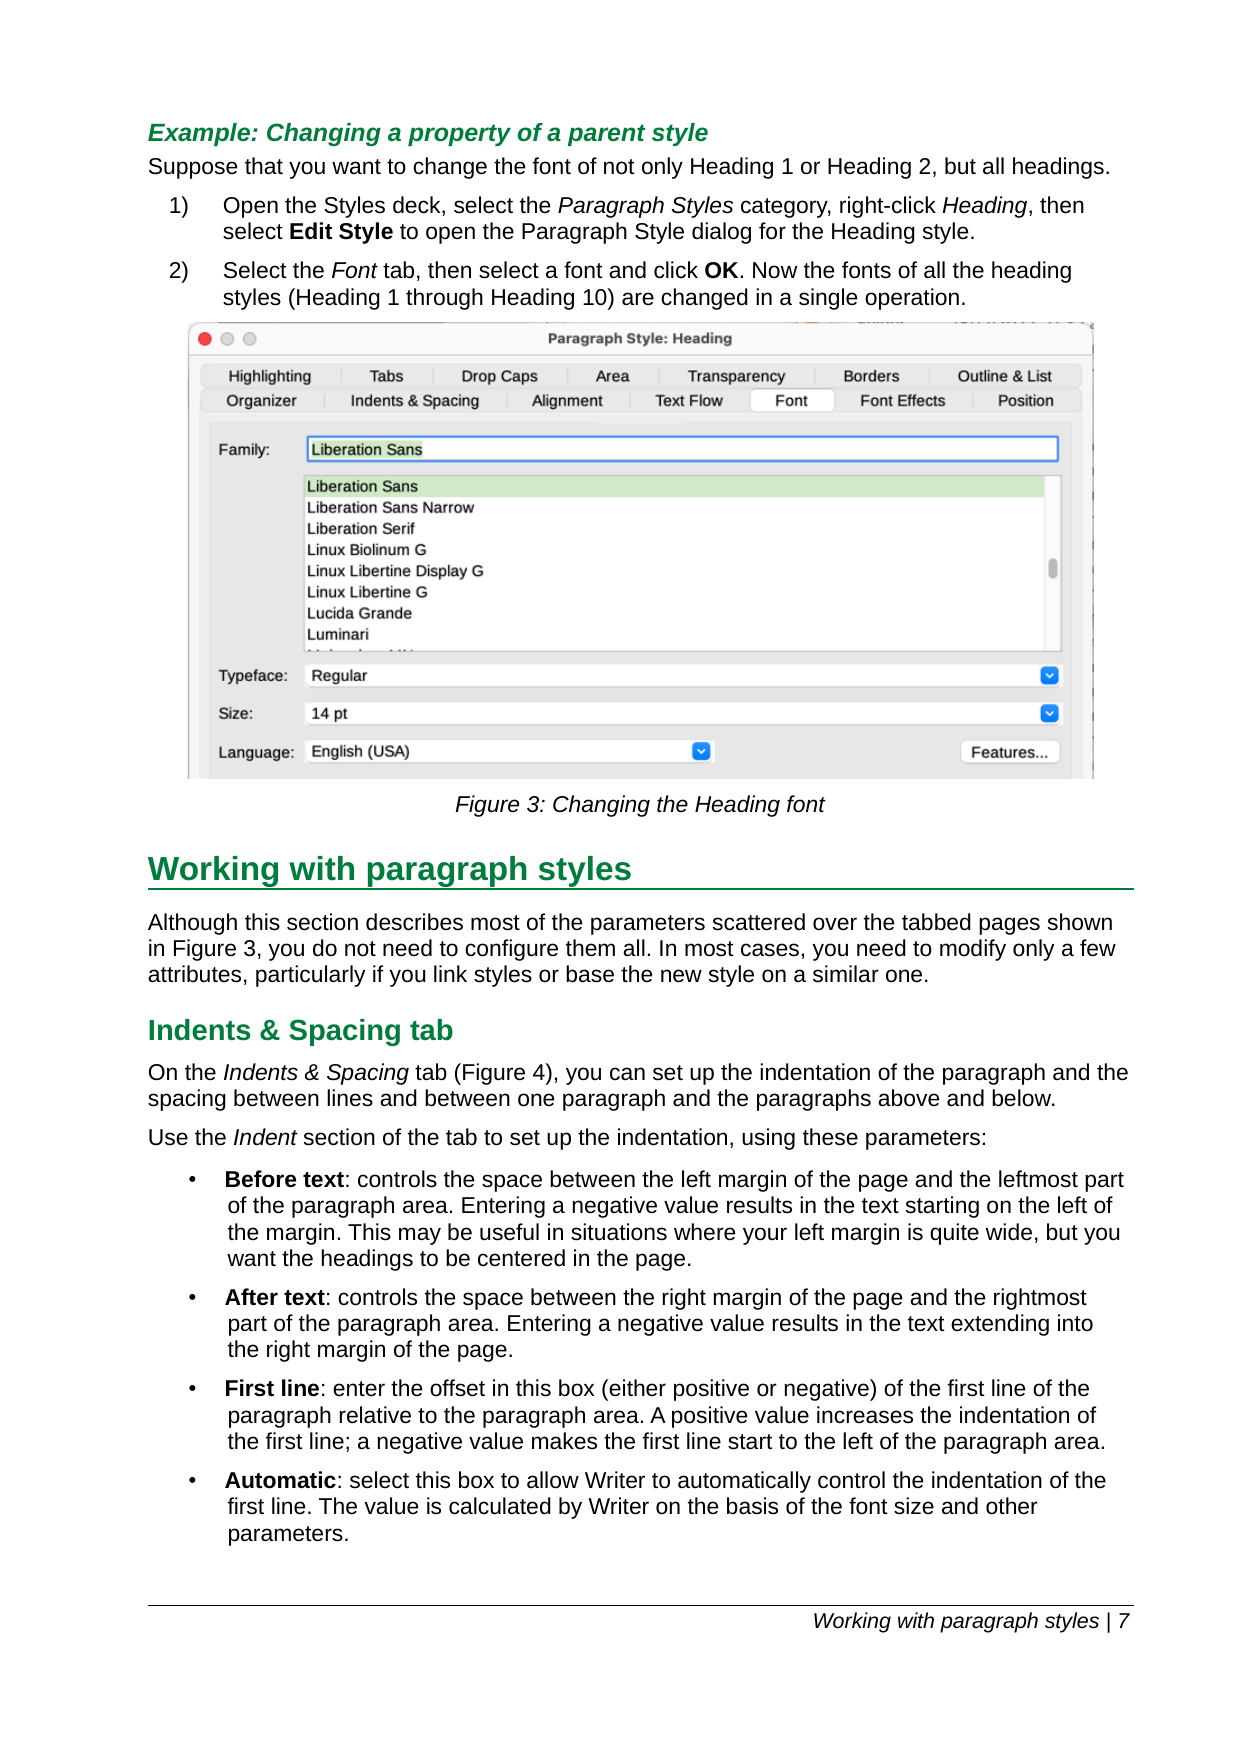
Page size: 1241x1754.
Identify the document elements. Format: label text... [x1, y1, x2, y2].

list Use the Indent section of the tab to set up the indentation, using these parameters: [148, 1124, 1134, 1150]
list Open the Styles deck, select the Paragraph Styles category, right-click Heading, then select Edit Style to open the Paragraph Style dialog for the Heading style. [189, 192, 1134, 245]
list Suppose that you want to change the font of not only Heading 1 or Heading 2, but all headings. [148, 153, 1134, 179]
text Figure 3: Changing the Heading font [188, 791, 1094, 817]
list Select the Font tab, then select a font and click OK. Now the fonts of all the heading styles (Heading 1 through Heading 10) are changed in a single operation. [189, 257, 1134, 310]
list After text: controls the space between the right margin of the page and the rightmost part of the paragraph area. Entering a negative value results in the text extending into the right margin of the page. [185, 1281, 1134, 1363]
text Although this section describes most of the parameters scattered over the tabbed pages shown in Figure 3, you do not need to configure them all. In most cases, you need to modify only a few attributes, particularly if you link styles or base the new style on a similar one. [148, 909, 1134, 988]
subtitle Indents & Spacing tab [148, 1013, 1134, 1046]
list Before text: controls the space between the left margin of the page and the leftmost part of the paragraph area. Entering a negative value results in the text starting on the left of the margin. This may be useful in situations where your left margin is quite wide, but you want the headings to be centered in the page. [185, 1163, 1134, 1271]
subtitle Working with paragraph styles [148, 849, 1134, 888]
picture [187, 322, 1094, 779]
text On the Indents & Spacing tab (Figure 4), you can set up the indentation of the paragraph and the spacing between lines and between one paragraph and the paragraphs above and below. [148, 1059, 1134, 1112]
list First line: enter the offset in this box (either positive or negative) of the first line of the paragraph relative to the paragraph area. A positive value increases the indentation of the first line; a negative value makes the first line start to the left of the paragraph area. [185, 1372, 1134, 1454]
subtitle Example: Changing a property of a parent style [148, 118, 1134, 147]
list Automatic: select this box to allow Writer to automatically control the indentation of the first line. The value is calculated by Writer on the basis of the font size and other parameters. [185, 1464, 1134, 1549]
